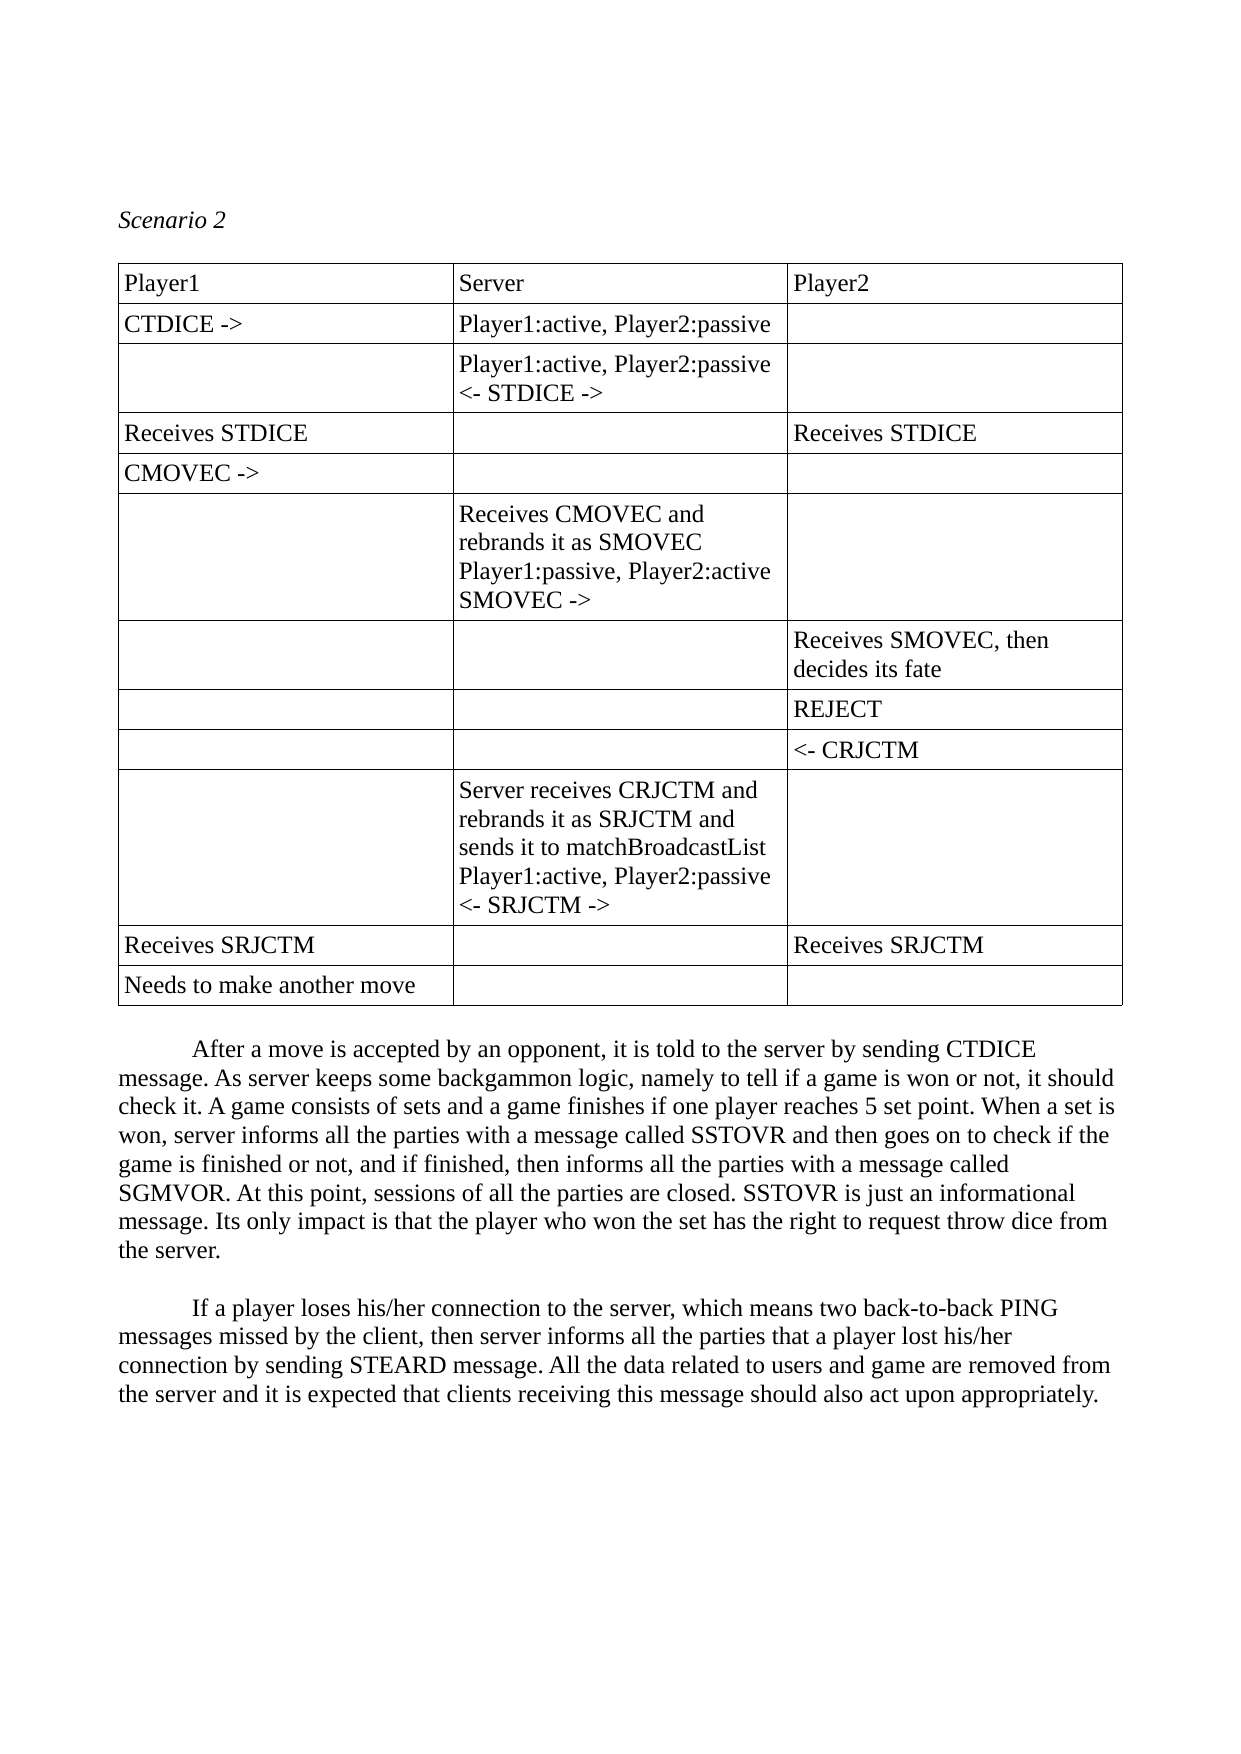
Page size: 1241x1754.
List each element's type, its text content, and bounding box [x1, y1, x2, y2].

table_cell [454, 690, 787, 729]
table_cell Receives CMOVEC and rebrands it as SMOVEC Player1:passive, Player2:active SMOVEC -> [454, 494, 787, 619]
table_cell Server receives CRJCTM and rebrands it as SRJCTM and sends it to matchBroadcastList Player1:active, Player2:passive <- SRJCTM -> [454, 770, 787, 924]
table_header Server [454, 264, 787, 303]
table_cell CTDICE -> [119, 304, 453, 343]
table_cell [119, 621, 453, 688]
table_cell [454, 454, 787, 493]
table_cell [119, 770, 453, 924]
table_cell Needs to make another move [119, 966, 453, 1005]
table_cell Receives STDICE [119, 413, 453, 453]
table_cell [454, 926, 787, 965]
table_cell [788, 304, 1122, 343]
table_header Player1 [119, 264, 453, 303]
table_cell REJECT [788, 690, 1122, 729]
table_cell [454, 966, 787, 1005]
table_header Player2 [788, 264, 1122, 303]
table_cell Receives SRJCTM [119, 926, 453, 965]
table_cell [454, 621, 787, 688]
table_cell <- CRJCTM [788, 730, 1122, 769]
text If a player loses his/her connection to the server, which means two back-to-back PING messages missed by the client, then server informs all the parties that a player lost his/her connection by sending STEARD message. All the data related to users and game are removed from the server and it is expected that clients receiving this message should also act upon appropriately. [118, 1293, 1122, 1408]
table_cell [454, 730, 787, 769]
table_cell [454, 413, 787, 453]
table_cell Player1:active, Player2:passive <- STDICE -> [454, 344, 787, 412]
table_cell Receives SMOVEC, then decides its fate [788, 621, 1122, 688]
table_cell Receives STDICE [788, 413, 1122, 453]
table_cell [788, 344, 1122, 412]
table_cell [119, 690, 453, 729]
table_cell [119, 344, 453, 412]
table_cell Receives SRJCTM [788, 926, 1122, 965]
table_cell [788, 454, 1122, 493]
table_cell [119, 730, 453, 769]
text Scenario 2 [118, 205, 1122, 234]
text After a move is accepted by an opponent, it is told to the server by sending CTDICE message. As server keeps some backgammon logic, namely to tell if a game is won or not, it should check it. A game consists of sets and a game finishes if one player reaches 5 set point. When a set is won, server informs all the parties with a message called SSTOVR and then goes on to check if the game is finished or not, and if finished, then informs all the parties with a message called SGMVOR. At this point, sessions of all the parties are closed. SSTOVR is just an informational message. Its only impact is that the player who won the set has the right to request throw dice from the server. [118, 1034, 1122, 1264]
table_cell [788, 770, 1122, 924]
table_cell CMOVEC -> [119, 454, 453, 493]
table_cell [788, 966, 1122, 1005]
table_cell [119, 494, 453, 619]
table_cell [788, 494, 1122, 619]
table_cell Player1:active, Player2:passive [454, 304, 787, 343]
